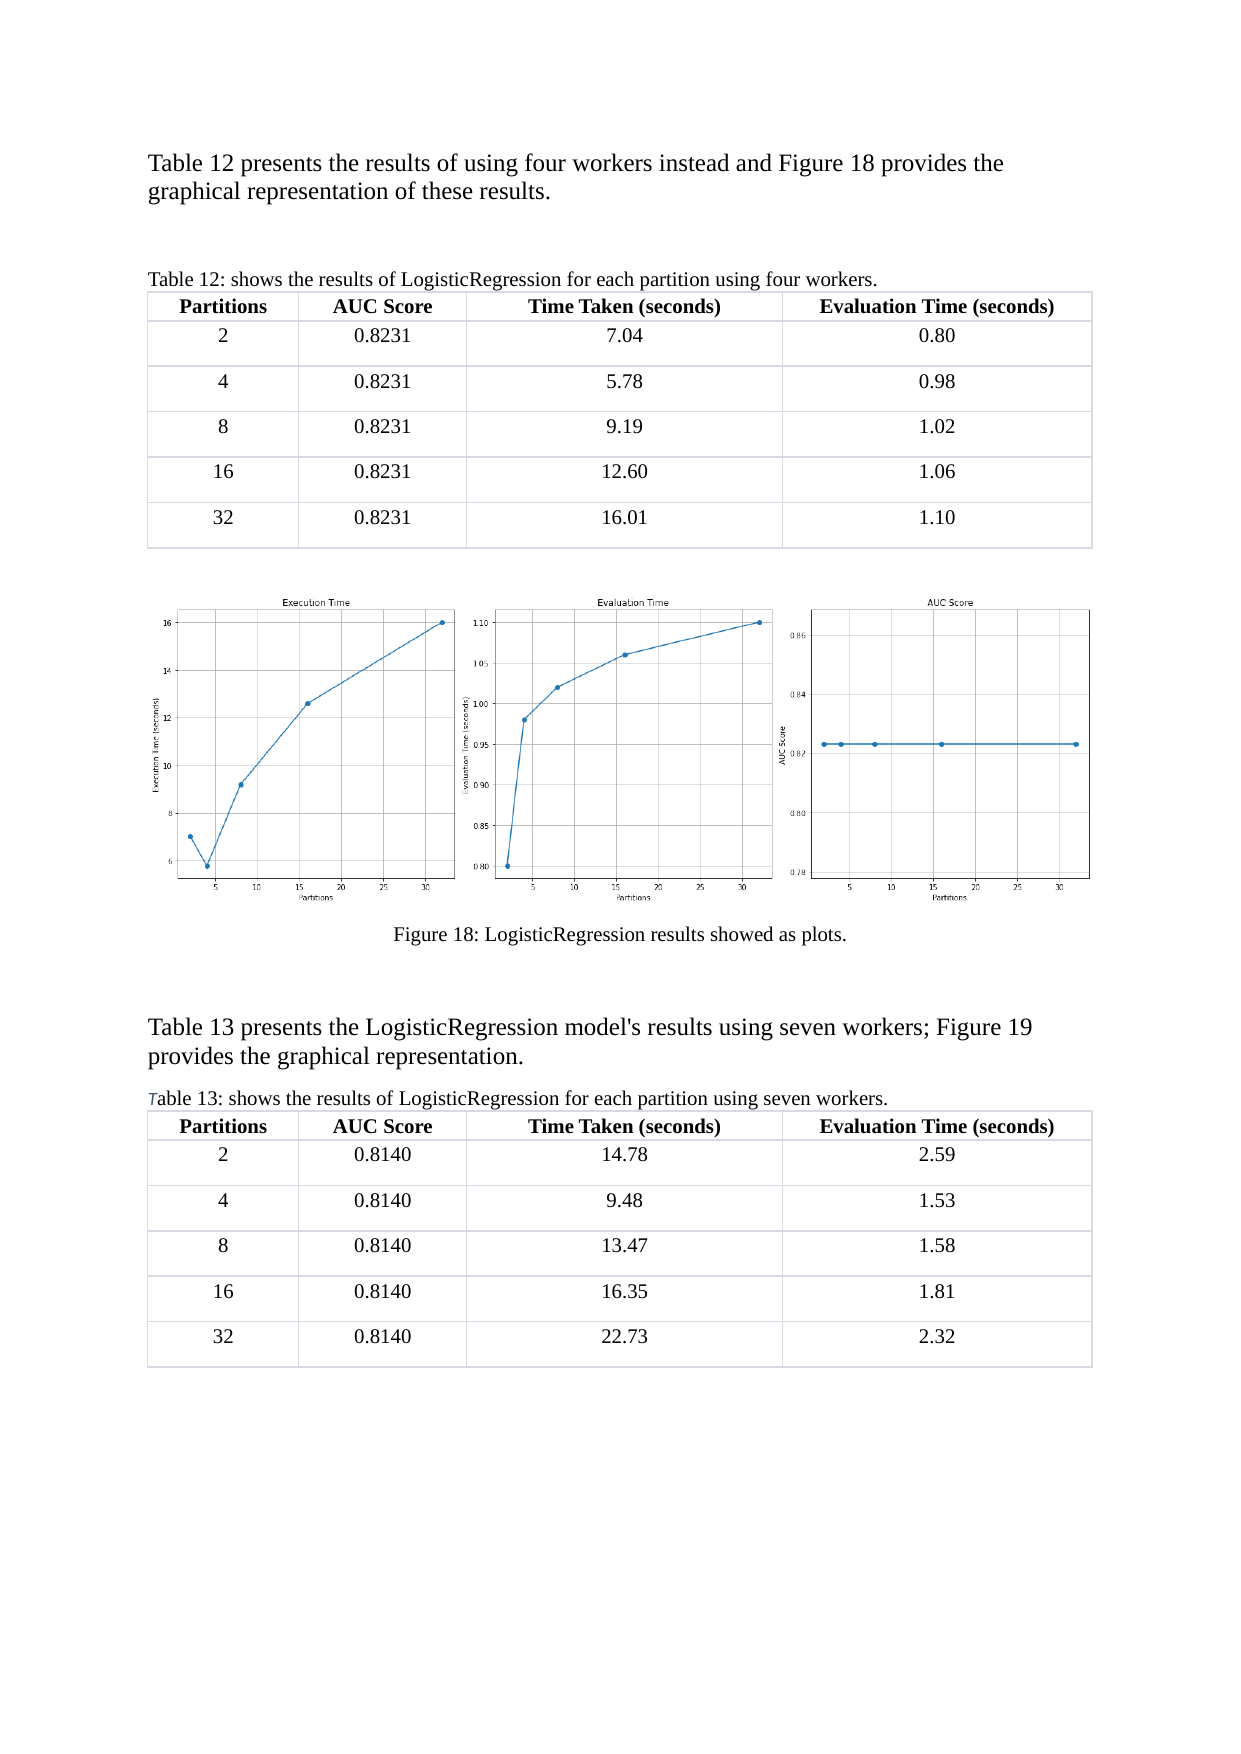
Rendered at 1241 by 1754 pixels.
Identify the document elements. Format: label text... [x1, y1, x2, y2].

table_header Time Taken (seconds) [467, 1112, 782, 1139]
table_cell 0.98 [783, 367, 1091, 411]
table_cell 1.10 [783, 503, 1091, 547]
table_cell 2 [148, 322, 298, 365]
table_cell 0.8140 [299, 1232, 466, 1275]
table_cell 0.8231 [299, 367, 466, 411]
table_cell 1.53 [783, 1186, 1091, 1230]
table_cell 14.78 [467, 1141, 782, 1184]
table_cell 0.8231 [299, 322, 466, 365]
table_cell 0.8140 [299, 1322, 466, 1366]
table_cell 5.78 [467, 367, 782, 411]
table_cell 0.8140 [299, 1186, 466, 1230]
table_header AUC Score [299, 1112, 466, 1139]
table_cell 0.8140 [299, 1141, 466, 1184]
table_header AUC Score [299, 293, 466, 320]
table_cell 4 [148, 1186, 298, 1230]
text Table 13: shows the results of LogisticRegression for each partition using seven workers. [148, 1086, 1093, 1110]
table_cell 32 [148, 1322, 298, 1366]
table_cell 1.58 [783, 1232, 1091, 1275]
table_cell 0.80 [783, 322, 1091, 365]
table_cell 7.04 [467, 322, 782, 365]
table_header Partitions [148, 293, 298, 320]
table_cell 32 [148, 503, 298, 547]
table_cell 1.81 [783, 1277, 1091, 1321]
table_cell 12.60 [467, 458, 782, 502]
text Table 12: shows the results of LogisticRegression for each partition using four workers. [148, 267, 1093, 291]
table_cell 22.73 [467, 1322, 782, 1366]
table_cell 16 [148, 1277, 298, 1321]
table_cell 0.8140 [299, 1277, 466, 1321]
table_header Partitions [148, 1112, 298, 1139]
table_cell 1.06 [783, 458, 1091, 502]
table_cell 9.48 [467, 1186, 782, 1230]
table_header Time Taken (seconds) [467, 293, 782, 320]
text Table 12 presents the results of using four workers instead and Figure 18 provides the graphical representation of these results. [148, 148, 1093, 205]
table_cell 16 [148, 458, 298, 502]
table_cell 2.32 [783, 1322, 1091, 1366]
table_cell 4 [148, 367, 298, 411]
table_cell 1.02 [783, 412, 1091, 456]
table_cell 16.35 [467, 1277, 782, 1321]
table_header Evaluation Time (seconds) [783, 1112, 1091, 1139]
table_cell 9.19 [467, 412, 782, 456]
table_cell 2.59 [783, 1141, 1091, 1184]
table_cell 0.8231 [299, 503, 466, 547]
table_cell 13.47 [467, 1232, 782, 1275]
table_cell 16.01 [467, 503, 782, 547]
table_cell 8 [148, 1232, 298, 1275]
table_cell 0.8231 [299, 458, 466, 502]
table_cell 2 [148, 1141, 298, 1184]
text Table 13 presents the LogisticRegression model's results using seven workers; Figure 19 provides the graphical representation. [148, 1012, 1093, 1069]
table_header Evaluation Time (seconds) [783, 293, 1091, 320]
text Figure 18: LogisticRegression results showed as plots. [148, 922, 1093, 946]
table_cell 8 [148, 412, 298, 456]
table_cell 0.8231 [299, 412, 466, 456]
